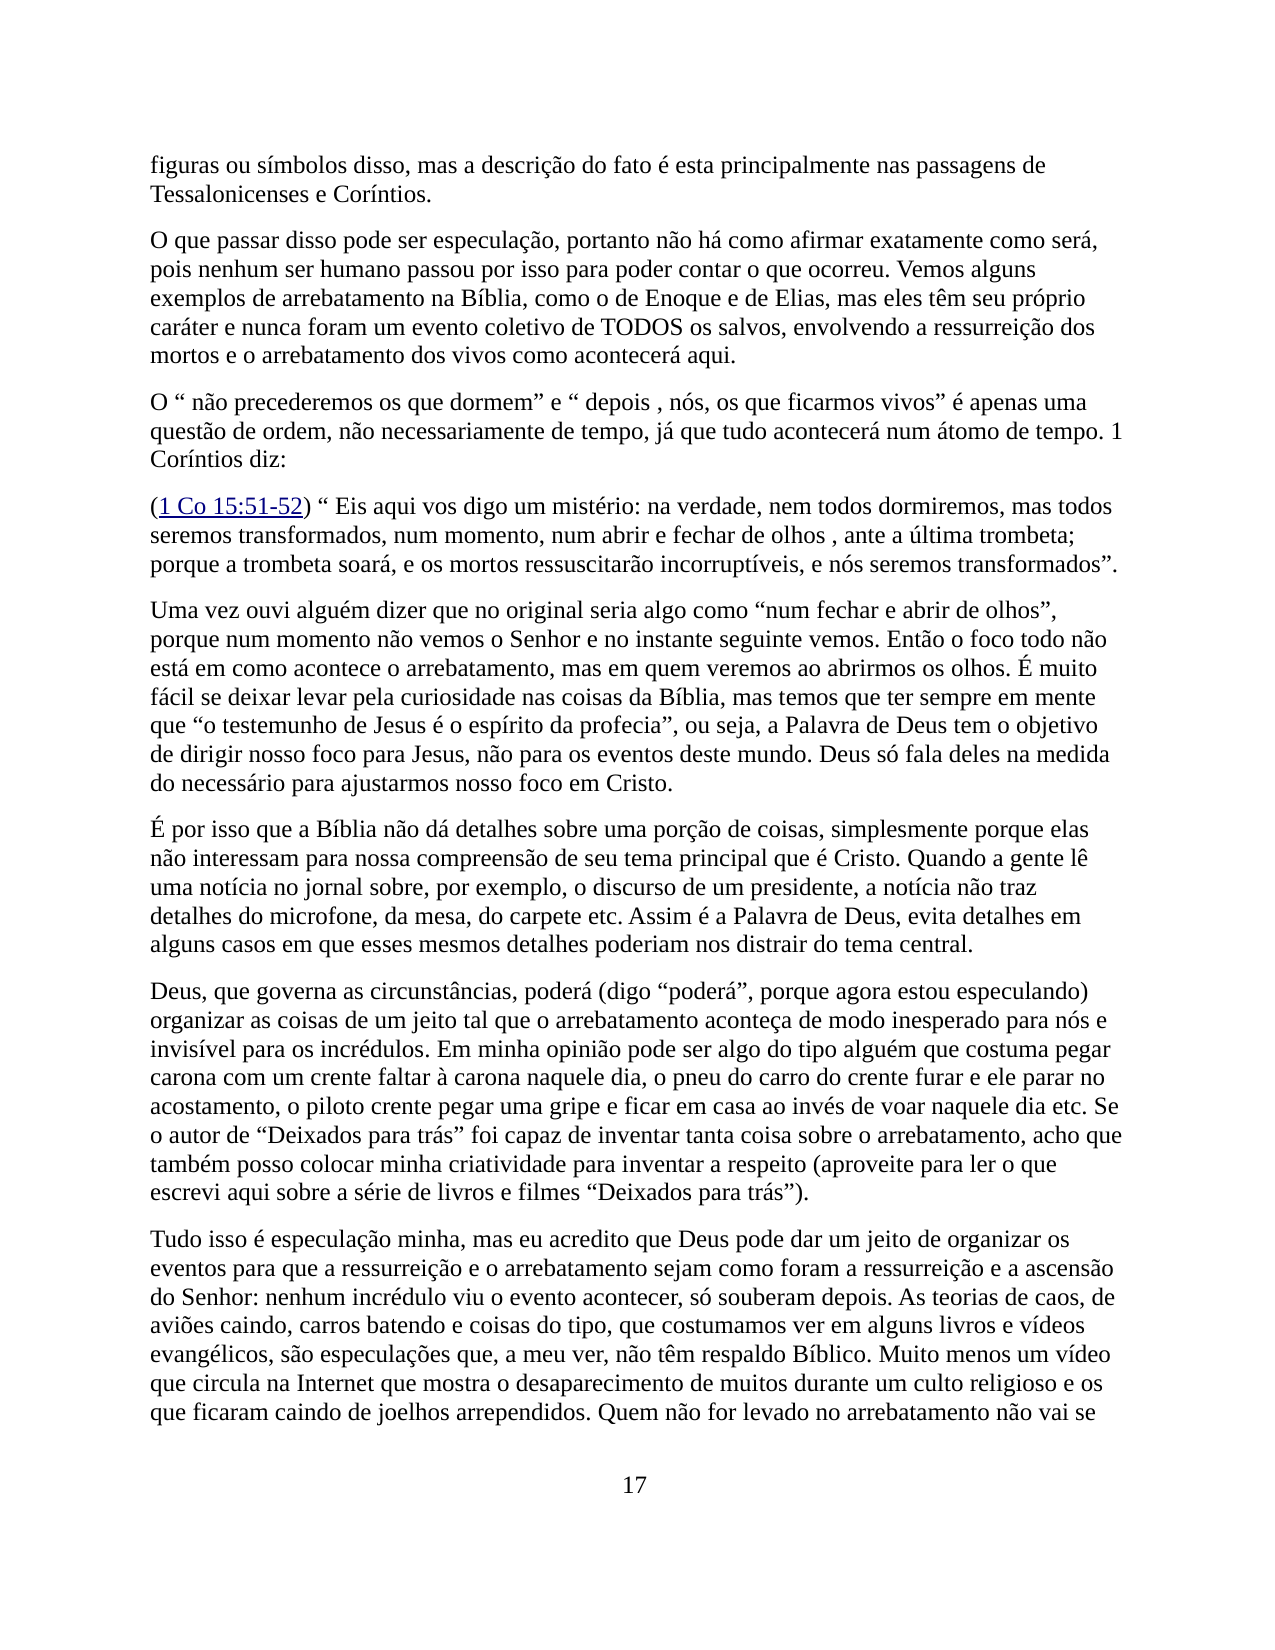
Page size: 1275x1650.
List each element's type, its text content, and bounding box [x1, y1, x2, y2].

text Uma vez ouvi alguém dizer que no original seria algo como “num fechar e abrir de olhos”, porque num momento não vemos o Senhor e no instante seguinte vemos. Então o foco todo não está em como acontece o arrebatamento, mas em quem veremos ao abrirmos os olhos. É muito fácil se deixar levar pela curiosidade nas coisas da Bíblia, mas temos que ter sempre em mente que “o testemunho de Jesus é o espírito da profecia”, ou seja, a Palavra de Deus tem o objetivo de dirigir nosso foco para Jesus, não para os eventos deste mundo. Deus só fala deles na medida do necessário para ajustarmos nosso foco em Cristo. [150, 595, 1125, 797]
text O que passar disso pode ser especulação, portanto não há como afirmar exatamente como será, pois nenhum ser humano passou por isso para poder contar o que ocorreu. Vemos alguns exemplos de arrebatamento na Bíblia, como o de Enoque e de Elias, mas eles têm seu próprio caráter e nunca foram um evento coletivo de TODOS os salvos, envolvendo a ressurreição dos mortos e o arrebatamento dos vivos como acontecerá aqui. [150, 225, 1125, 369]
text (1 Co 15:51-52) “ Eis aqui vos digo um mistério: na verdade, nem todos dormiremos, mas todos seremos transformados, num momento, num abrir e fechar de olhos , ante a última trombeta; porque a trombeta soará, e os mortos ressuscitarão incorruptíveis, e nós seremos transformados”. [150, 491, 1125, 577]
text É por isso que a Bíblia não dá detalhes sobre uma porção de coisas, simplesmente porque elas não interessam para nossa compreensão de seu tema principal que é Cristo. Quando a gente lê uma notícia no jornal sobre, por exemplo, o discurso de um presidente, a notícia não traz detalhes do microfone, da mesa, do carpete etc. Assim é a Palavra de Deus, evita detalhes em alguns casos em que esses mesmos detalhes poderiam nos distrair do tema central. [150, 814, 1125, 958]
text Deus, que governa as circunstâncias, poderá (digo “poderá”, porque agora estou especulando) organizar as coisas de um jeito tal que o arrebatamento aconteça de modo inesperado para nós e invisível para os incrédulos. Em minha opinião pode ser algo do tipo alguém que costuma pegar carona com um crente faltar à carona naquele dia, o pneu do carro do crente furar e ele parar no acostamento, o piloto crente pegar uma gripe e ficar em casa ao invés de voar naquele dia etc. Se o autor de “Deixados para trás” foi capaz de inventar tanta coisa sobre o arrebatamento, acho que também posso colocar minha criatividade para inventar a respeito (aproveite para ler o que escrevi aqui sobre a série de livros e filmes “Deixados para trás”). [150, 976, 1125, 1206]
text O “ não precederemos os que dormem” e “ depois , nós, os que ficarmos vivos” é apenas uma questão de ordem, não necessariamente de tempo, já que tudo acontecerá num átomo de tempo. 1 Coríntios diz: [150, 387, 1125, 473]
text Tudo isso é especulação minha, mas eu acredito que Deus pode dar um jeito de organizar os eventos para que a ressurreição e o arrebatamento sejam como foram a ressurreição e a ascensão do Senhor: nenhum incrédulo viu o evento acontecer, só souberam depois. As teorias de caos, de aviões caindo, carros batendo e coisas do tipo, que costumamos ver em alguns livros e vídeos evangélicos, são especulações que, a meu ver, não têm respaldo Bíblico. Muito menos um vídeo que circula na Internet que mostra o desaparecimento de muitos durante um culto religioso e os que ficaram caindo de joelhos arrependidos. Quem não for levado no arrebatamento não vai se [150, 1224, 1125, 1425]
text figuras ou símbolos disso, mas a descrição do fato é esta principalmente nas passagens de Tessalonicenses e Coríntios. [150, 150, 1125, 207]
